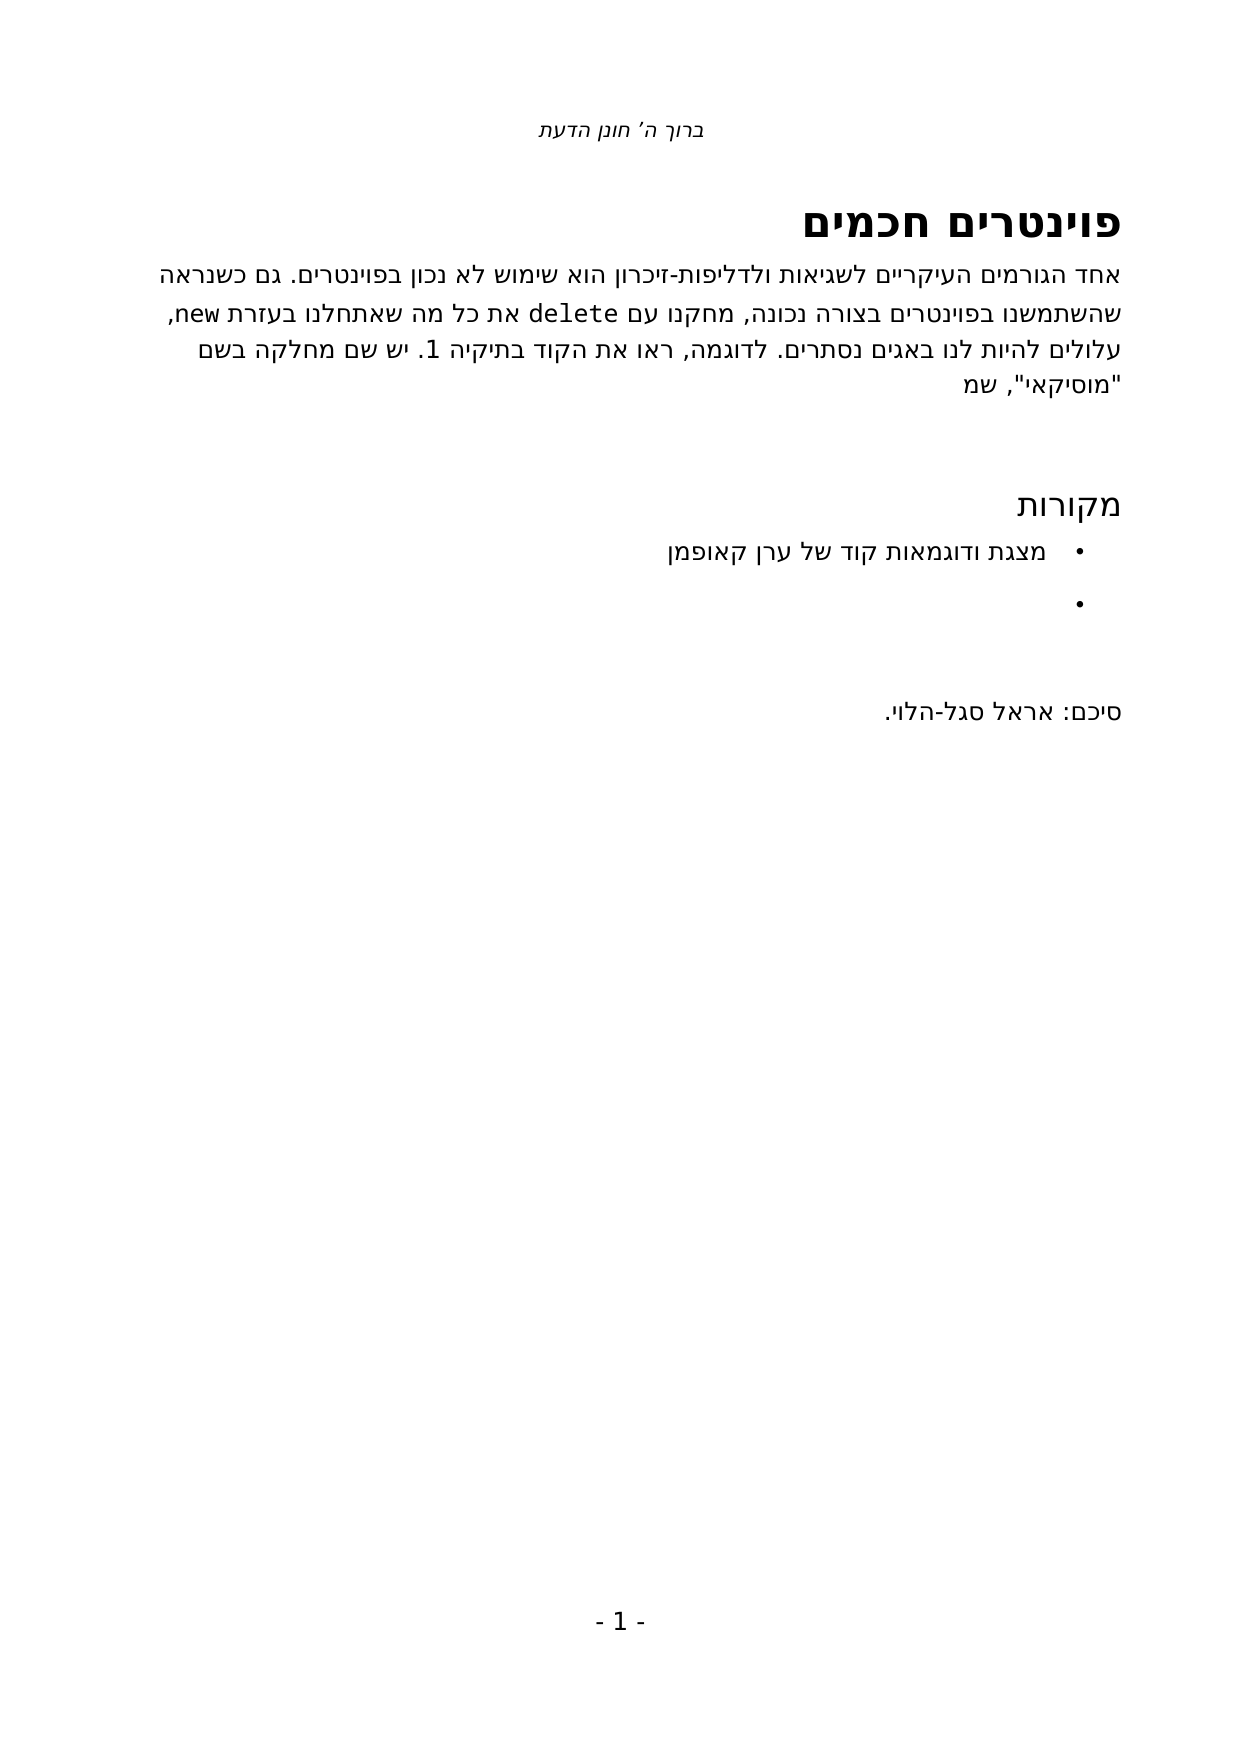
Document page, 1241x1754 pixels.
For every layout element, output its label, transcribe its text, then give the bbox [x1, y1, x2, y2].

subtitle פוינטרים חכמים [118, 197, 1122, 248]
subtitle מקורות [118, 486, 1122, 524]
text סיכם: אראל סגל-הלוי. [118, 697, 1122, 727]
list מצגת ודוגמאות קוד של ערן קאופמן [118, 537, 1084, 566]
text אחד הגורמים העיקריים לשגיאות ולדליפות-זיכרון הוא שימוש לא נכון בפוינטרים. גם כשנראה שהשתמשנו בפוינטרים בצורה נכונה, מחקנו עם delete את כל מה שאתחלנו בעזרת new, עלולים להיות לנו באגים נסתרים. לדוגמה, ראו את הקוד בתיקיה 1. יש שם מחלקה בשם "מוסיקאי", שמ [118, 260, 1122, 399]
